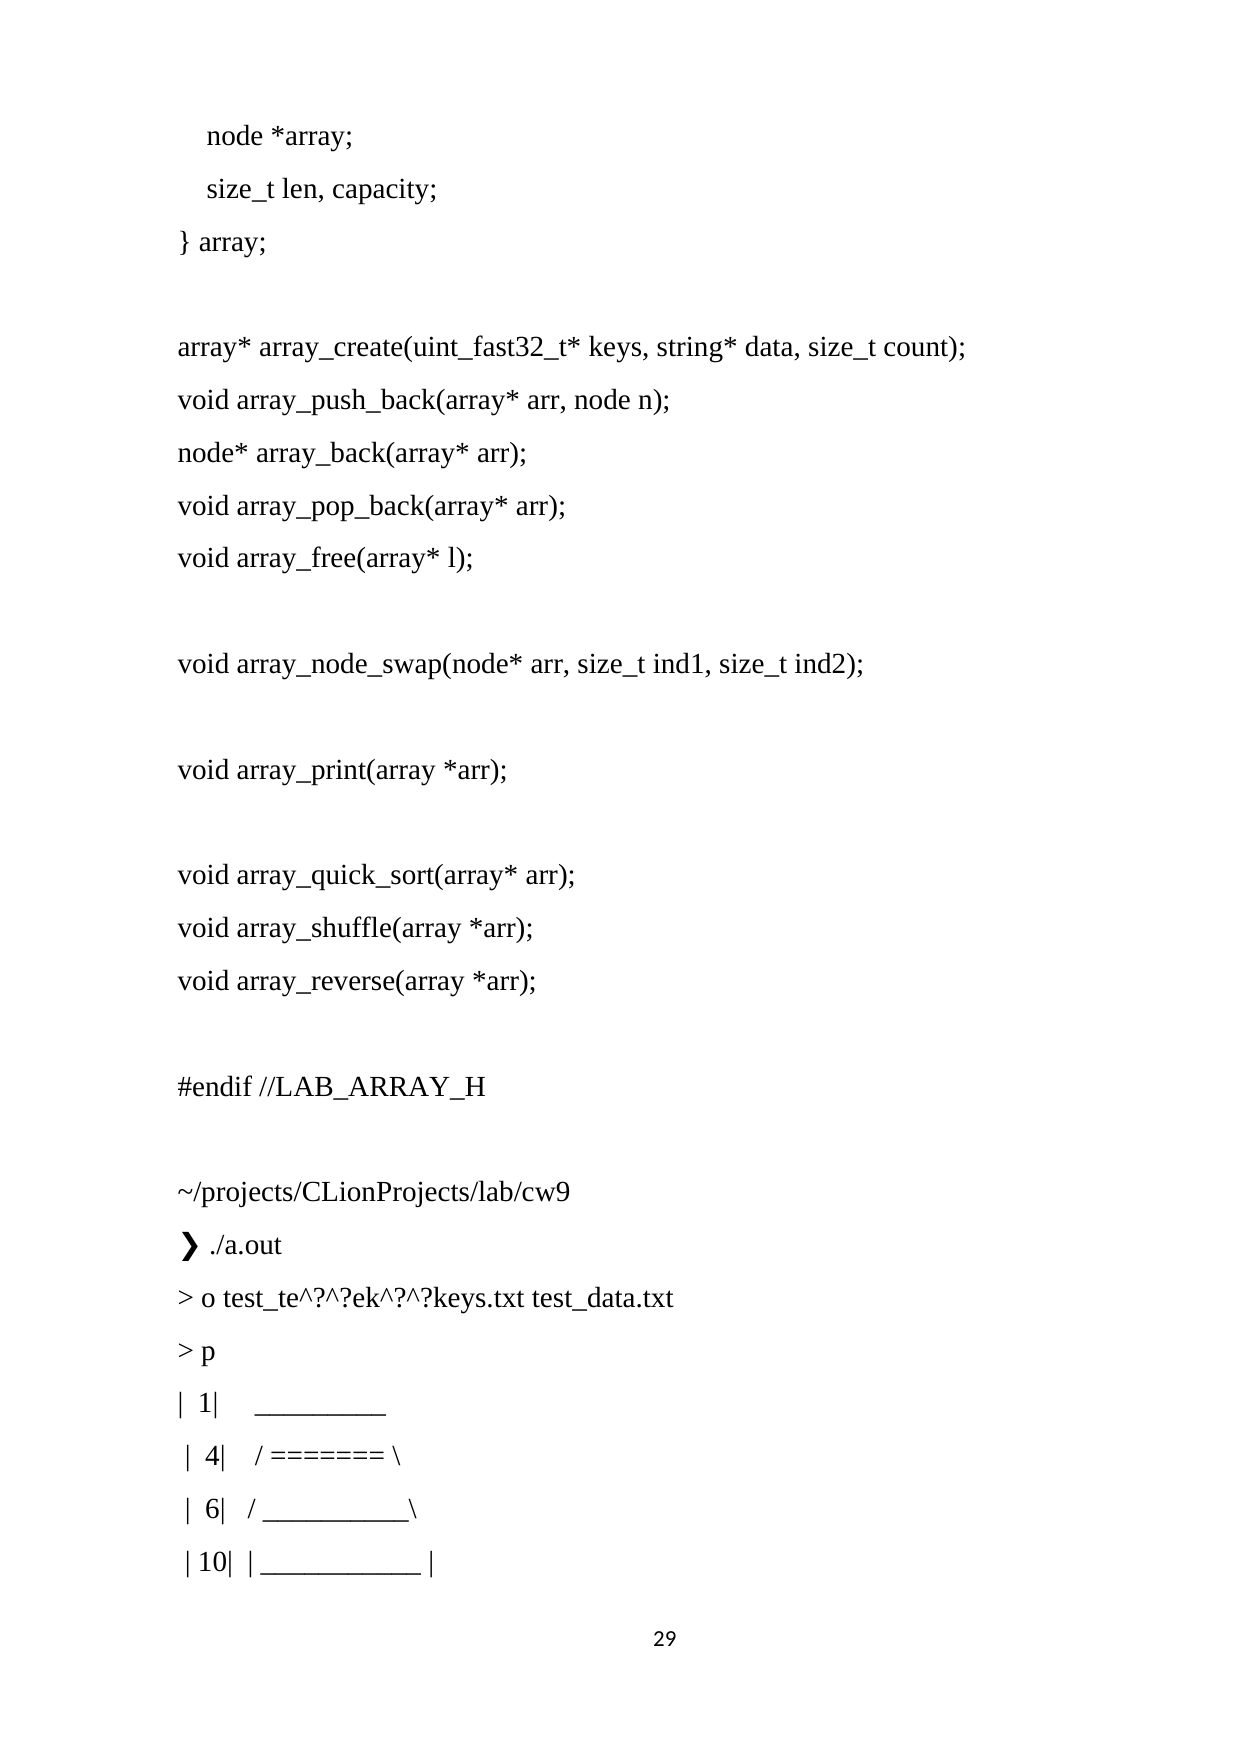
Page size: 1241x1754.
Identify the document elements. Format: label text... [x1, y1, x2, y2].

text void array_print(array *arr); [177, 752, 1152, 785]
text size_t len, capacity; [177, 171, 1152, 204]
text node* array_back(array* arr); [177, 435, 1152, 468]
text ~/projects/CLionProjects/lab/cw9 [177, 1174, 1152, 1208]
text > o test_te^?^?ek^?^?keys.txt test_data.txt [177, 1280, 1152, 1313]
text void array_free(array* l); [177, 541, 1152, 574]
text void array_node_swap(node* arr, size_t ind1, size_t ind2); [177, 646, 1152, 680]
text ❯ ./a.out [177, 1227, 1152, 1261]
text void array_push_back(array* arr, node n); [177, 382, 1152, 416]
text void array_quick_sort(array* arr); [177, 857, 1152, 891]
text array* array_create(uint_fast32_t* keys, string* data, size_t count); [177, 329, 1152, 363]
text void array_pop_back(array* arr); [177, 488, 1152, 521]
text | 10| | ___________ | [177, 1544, 1152, 1578]
text node *array; [177, 118, 1152, 152]
text } array; [177, 224, 1152, 257]
text > p [177, 1333, 1152, 1366]
text #endif //LAB_ARRAY_H [177, 1069, 1152, 1102]
text void array_reverse(array *arr); [177, 963, 1152, 997]
text | 1| _________ [177, 1386, 1152, 1419]
text void array_shuffle(array *arr); [177, 910, 1152, 944]
text | 6| / __________\ [177, 1491, 1152, 1525]
text | 4| / ======= \ [177, 1438, 1152, 1472]
